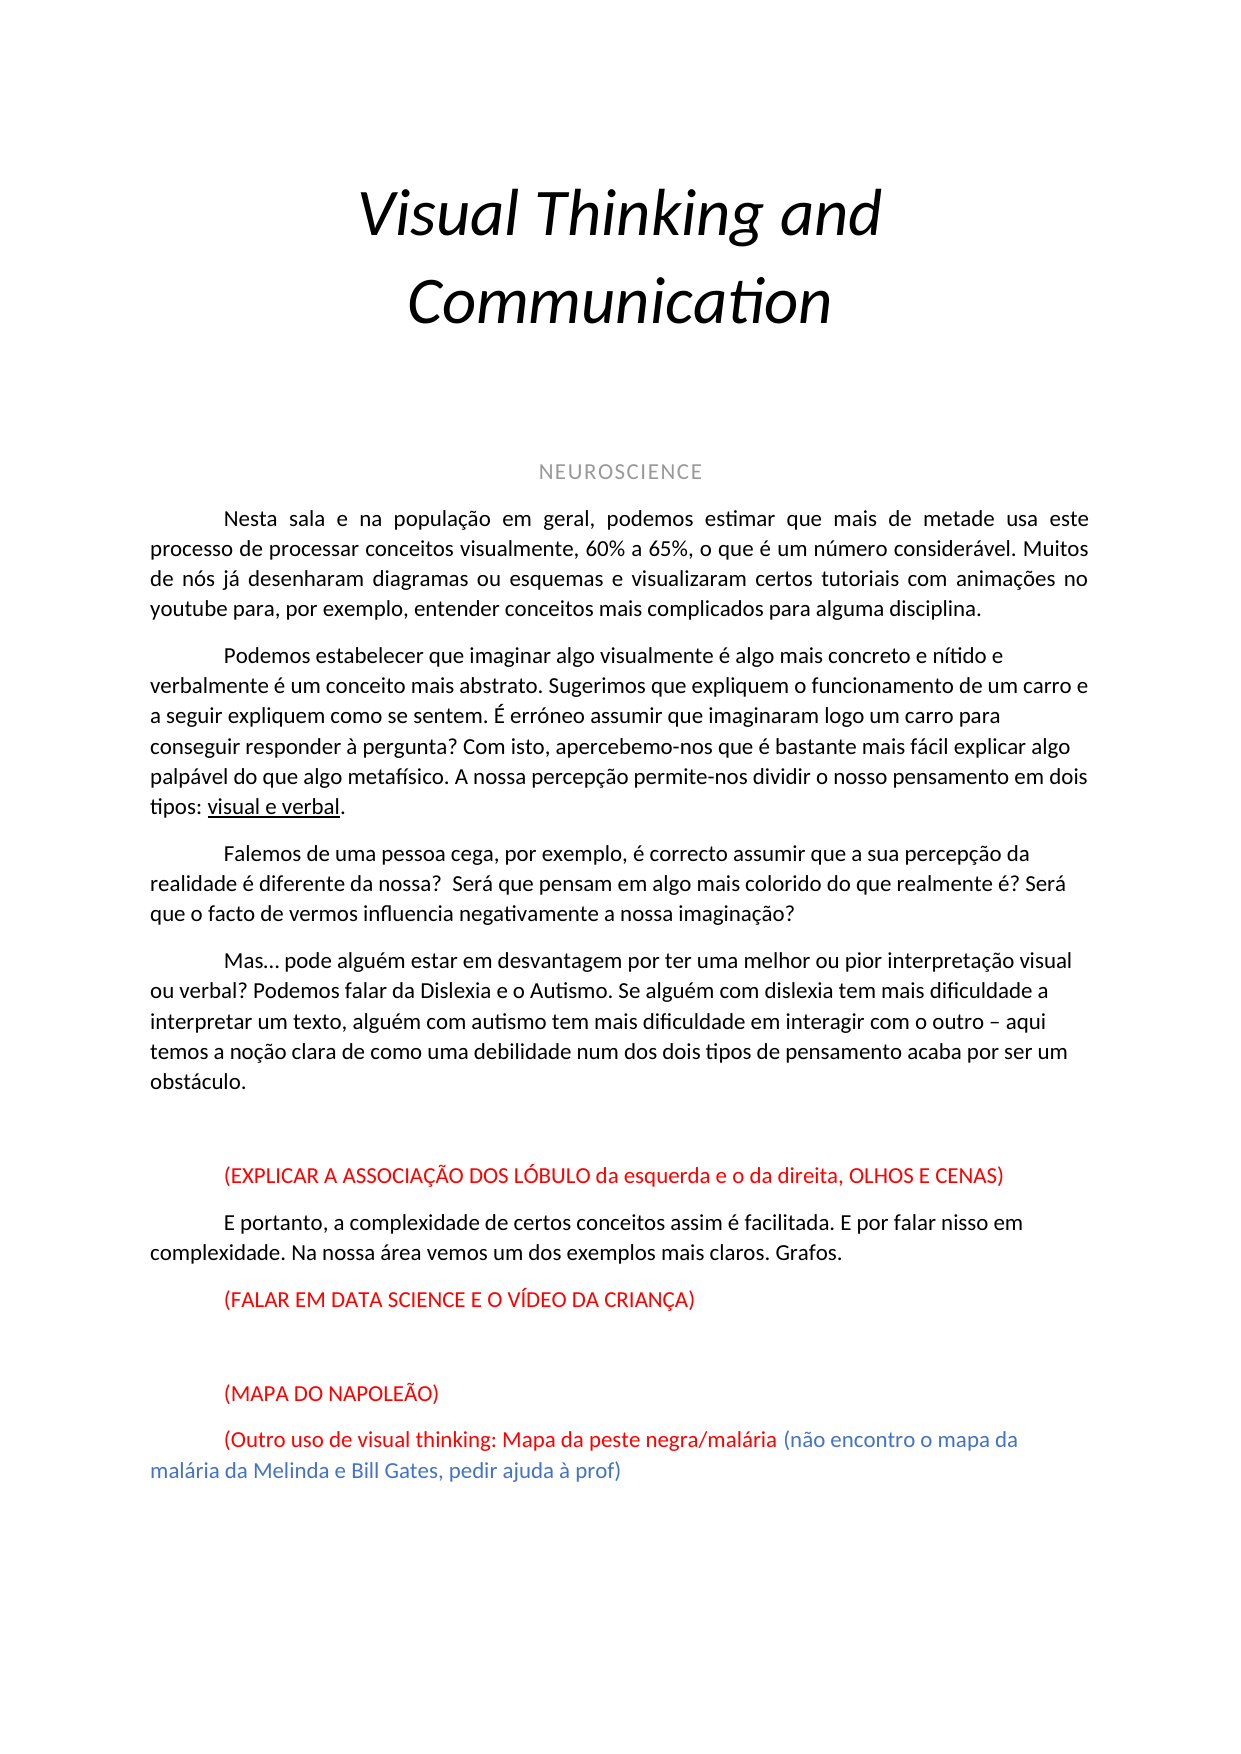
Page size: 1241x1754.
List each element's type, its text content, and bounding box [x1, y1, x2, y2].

text (FALAR EM DATA SCIENCE E O VÍDEO DA CRIANÇA) [150, 1285, 1090, 1313]
text (MAPA DO NAPOLEÃO) [150, 1379, 1090, 1407]
text Podemos estabelecer que imaginar algo visualmente é algo mais concreto e nítido e verbalmente é um conceito mais abstrato. Sugerimos que expliquem o funcionamento de um carro e a seguir expliquem como se sentem. É erróneo assumir que imaginaram logo um carro para conseguir responder à pergunta? Com isto, apercebemo-nos que é bastante mais fácil explicar algo palpável do que algo metafísico. A nossa percepção permite-nos dividir o nosso pensamento em dois tipos: visual e verbal. [150, 641, 1090, 820]
text Visual Thinking and Communication [240, 171, 1000, 340]
text (Outro uso de visual thinking: Mapa da peste negra/malária (não encontro o mapa da malária da Melinda e Bill Gates, pedir ajuda à prof) [150, 1426, 1090, 1484]
text (EXPLICAR A ASSOCIAÇÃO DOS LÓBULO da esquerda e o da direita, OLHOS E CENAS) [150, 1161, 1090, 1189]
text E portanto, a complexidade de certos conceitos assim é facilitada. E por falar nisso em complexidade. Na nossa área vemos um dos exemplos mais claros. Grafos. [150, 1208, 1090, 1266]
text Nesta sala e na população em geral, podemos estimar que mais de metade usa este processo de processar conceitos visualmente, 60% a 65%, o que é um número considerável. Muitos de nós já desenharam diagramas ou esquemas e visualizaram certos tutoriais com animações no youtube para, por exemplo, entender conceitos mais complicados para alguma disciplina. [150, 504, 1090, 622]
text Mas… pode alguém estar em desvantagem por ter uma melhor ou pior interpretação visual ou verbal? Podemos falar da Dislexia e o Autismo. Se alguém com dislexia tem mais dificuldade a interpretar um texto, alguém com autismo tem mais dificuldade em interagir com o outro – aqui temos a noção clara de como uma debilidade num dos dois tipos de pensamento acaba por ser um obstáculo. [150, 946, 1090, 1095]
text Falemos de uma pessoa cega, por exemplo, é correcto assumir que a sua percepção da realidade é diferente da nossa? Será que pensam em algo mais colorido do que realmente é? Será que o facto de vermos influencia negativamente a nossa imaginação? [150, 839, 1090, 928]
subtitle NEUROSCIENCE [150, 457, 1090, 485]
